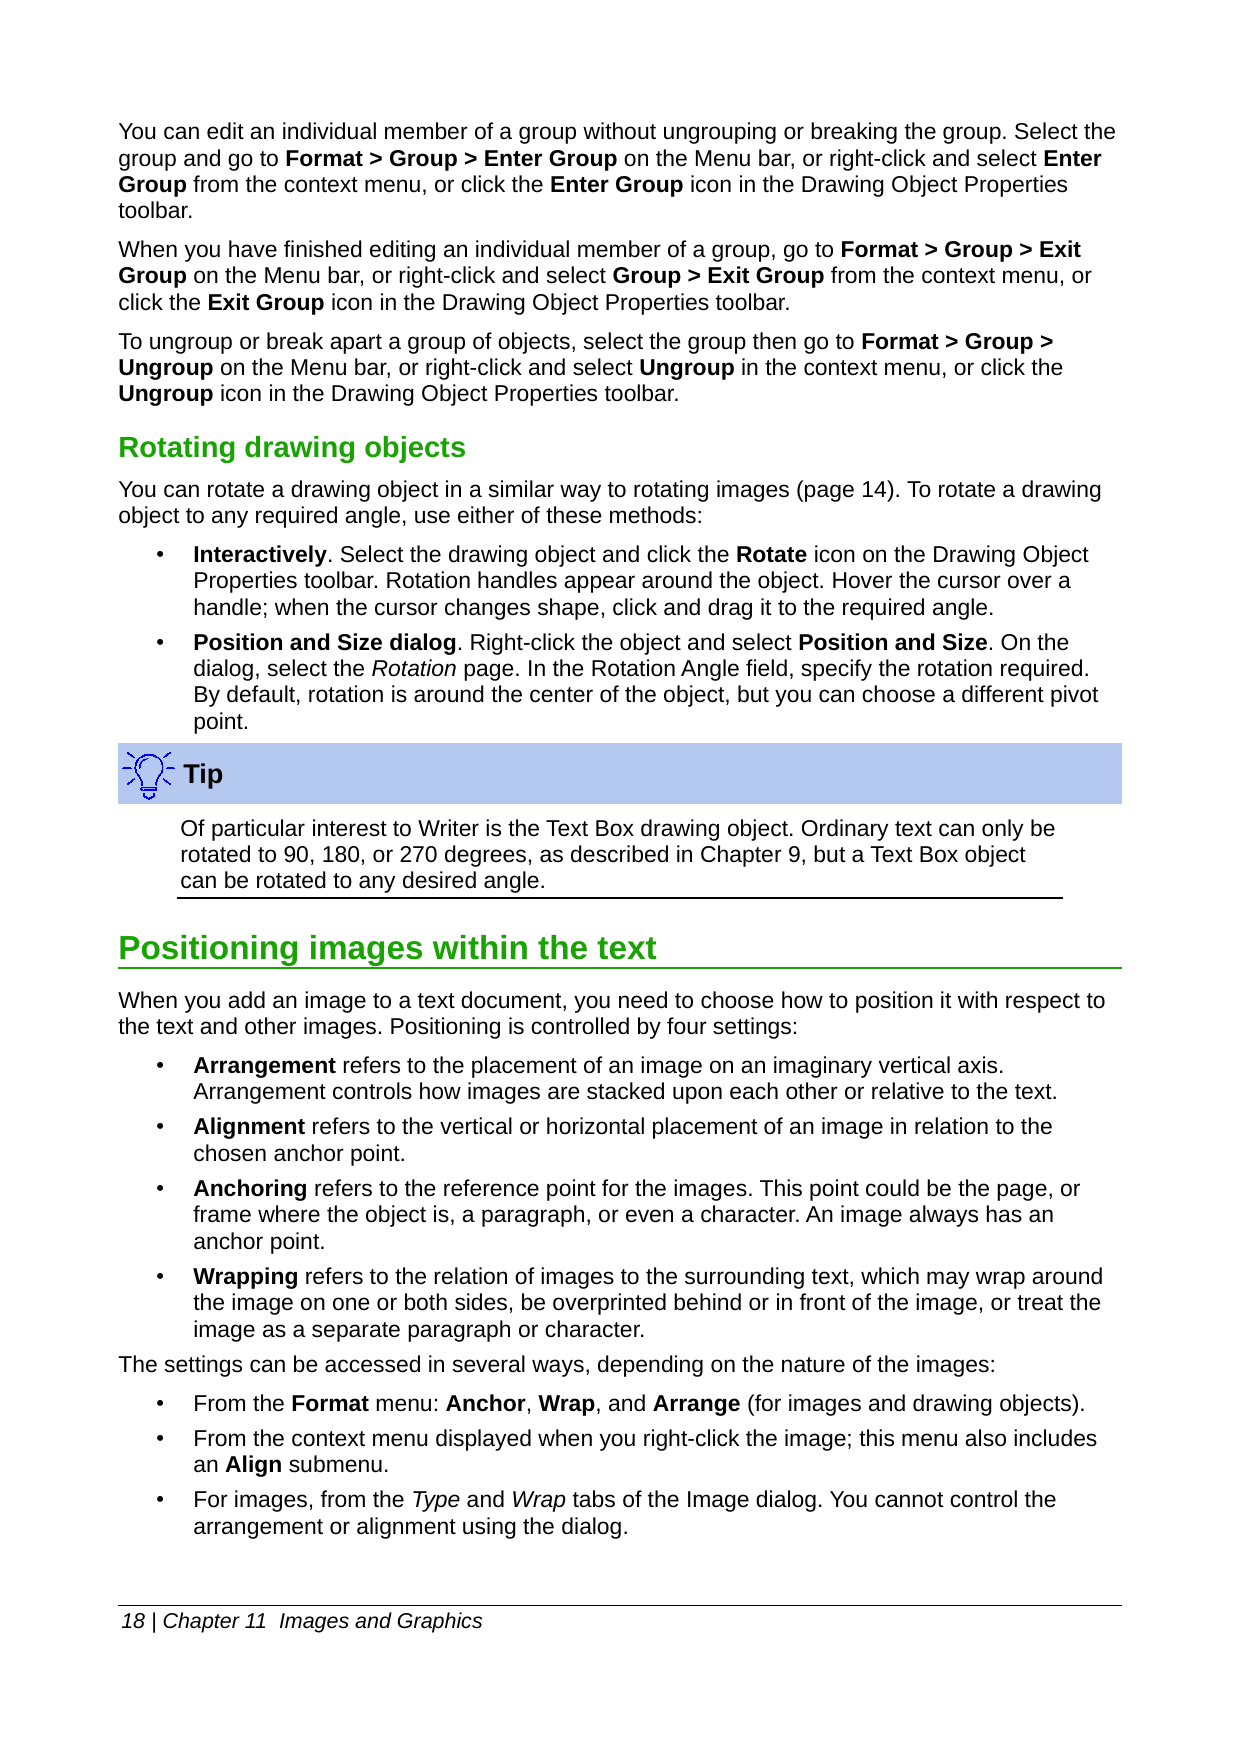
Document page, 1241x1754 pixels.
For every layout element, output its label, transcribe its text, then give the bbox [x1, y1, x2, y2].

list Anchoring refers to the reference point for the images. This point could be the page, or frame where the object is, a paragraph, or even a character. An image always has an anchor point. [156, 1175, 1122, 1254]
list For images, from the Type and Wrap tabs of the Image dialog. You cannot control the arrangement or alignment using the dialog. [156, 1486, 1122, 1539]
list From the context menu displayed when you right-click the image; this menu also includes an Align submenu. [156, 1425, 1122, 1477]
picture [119, 744, 179, 804]
list The settings can be accessed in several ways, depending on the nature of the images: [118, 1351, 1122, 1377]
list Alignment refers to the vertical or horizontal placement of an image in relation to the chosen anchor point. [156, 1113, 1122, 1166]
list Position and Size dialog. Right-click the object and select Position and Size. On the dialog, select the Rotation page. In the Rotation Angle field, specify the rotation required. By default, rotation is around the center of the object, but you can choose a different pivot point. [156, 629, 1122, 734]
subtitle Positioning images within the text [118, 928, 1122, 967]
text You can rotate a drawing object in a similar way to rotating images (page 14). To rotate a drawing object to any required angle, use either of these methods: [118, 476, 1122, 528]
text You can edit an individual member of a group without ungrouping or breaking the group. Select the group and go to Format > Group > Enter Group on the Menu bar, or right-click and select Enter Group from the context menu, or click the Enter Group icon in the Drawing Object Properties toolbar. [118, 118, 1122, 223]
list Wrapping refers to the relation of images to the surrounding text, which may wrap around the image on one or both sides, be overprinted behind or in front of the image, or treat the image as a separate paragraph or character. [156, 1263, 1122, 1342]
list Interactively. Select the drawing object and click the Rotate icon on the Drawing Object Properties toolbar. Rotation handles appear around the object. Hover the cursor over a handle; when the cursor changes shape, click and drag it to the required angle. [156, 541, 1122, 620]
list From the Format menu: Anchor, Wrap, and Arrange (for images and drawing objects). [156, 1389, 1122, 1416]
text Of particular interest to Writer is the Text Box drawing object. Ordinary text can only be rotated to 90, 180, or 270 degrees, as described in Chapter 9, but a Text Box object can be rotated to any desired angle. [177, 812, 1063, 897]
list Arrangement refers to the placement of an image on an imaginary vertical axis. Arrangement controls how images are stacked upon each other or relative to the text. [156, 1052, 1122, 1104]
subtitle Rotating drawing objects [118, 430, 1122, 464]
text When you add an image to a text document, you need to choose how to position it with respect to the text and other images. Positioning is controlled by four settings: [118, 987, 1122, 1039]
subtitle Tip [118, 743, 1122, 804]
text To ungroup or break apart a group of objects, select the group then go to Format > Group > Ungroup on the Menu bar, or right-click and select Ungroup in the context menu, or click the Ungroup icon in the Drawing Object Properties toolbar. [118, 328, 1122, 407]
text When you have finished editing an individual member of a group, go to Format > Group > Exit Group on the Menu bar, or right-click and select Group > Exit Group from the context menu, or click the Exit Group icon in the Drawing Object Properties toolbar. [118, 236, 1122, 315]
